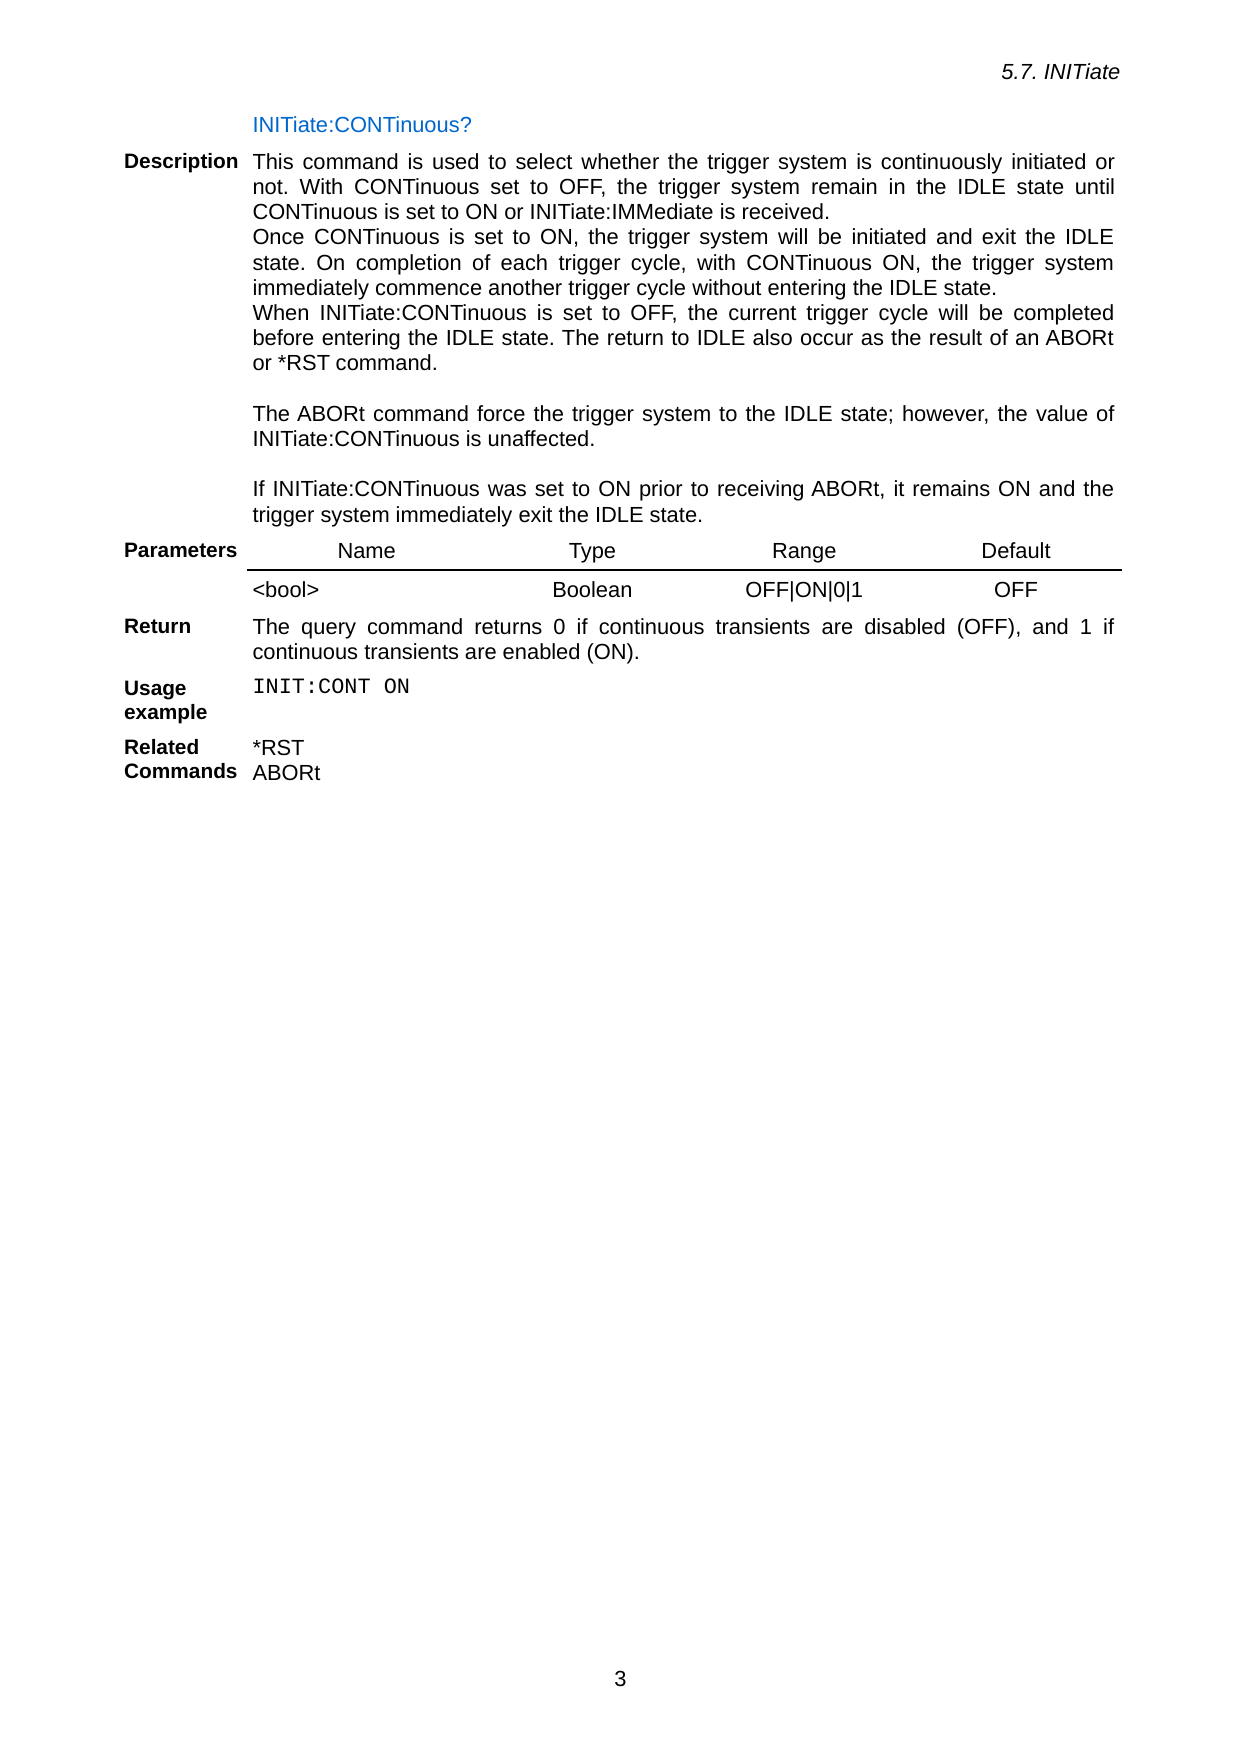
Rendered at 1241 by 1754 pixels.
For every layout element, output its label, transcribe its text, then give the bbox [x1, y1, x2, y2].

table_cell *RST ABORt [247, 729, 1122, 791]
table_cell Type [486, 533, 698, 569]
table_cell [118, 569, 247, 608]
table_cell OFF [910, 571, 1122, 608]
table_cell Related Commands [118, 729, 247, 791]
table_cell INIT:CONT ON [247, 670, 1122, 729]
table_header [118, 106, 247, 143]
table_cell Name [247, 533, 486, 569]
table_cell This command is used to select whether the trigger system is continuously initiated or not. With CONTinuous set to OFF, the trigger system remain in the IDLE state until CONTinuous is set to ON or INITiate:IMMediate is received. Once CONTinuous is set to ON, the trigger system will be initiated and exit the IDLE state. On completion of each trigger cycle, with CONTinuous ON, the trigger system immediately commence another trigger cycle without entering the IDLE state. When INITiate:CONTinuous is set to OFF, the current trigger cycle will be completed before entering the IDLE state. The return to IDLE also occur as the result of an ABORt or *RST command. The ABORt command force the trigger system to the IDLE state; however, the value of INITiate:CONTinuous is unaffected. If INITiate:CONTinuous was set to ON prior to receiving ABORt, it remains ON and the trigger system immediately exit the IDLE state. [247, 143, 1122, 532]
table_cell <bool> [247, 571, 486, 608]
table_cell Parameters [118, 533, 247, 569]
table_header INITiate:CONTinuous? [247, 106, 1122, 143]
table_cell Default [910, 533, 1122, 569]
table_cell Range [698, 533, 910, 569]
table_cell Description [118, 143, 247, 532]
table_cell OFF|ON|0|1 [698, 571, 910, 608]
table_cell Boolean [486, 571, 698, 608]
table_cell Return [118, 608, 247, 670]
table_cell Usage example [118, 670, 247, 729]
table_cell The query command returns 0 if continuous transients are disabled (OFF), and 1 if continuous transients are enabled (ON). [247, 608, 1122, 670]
